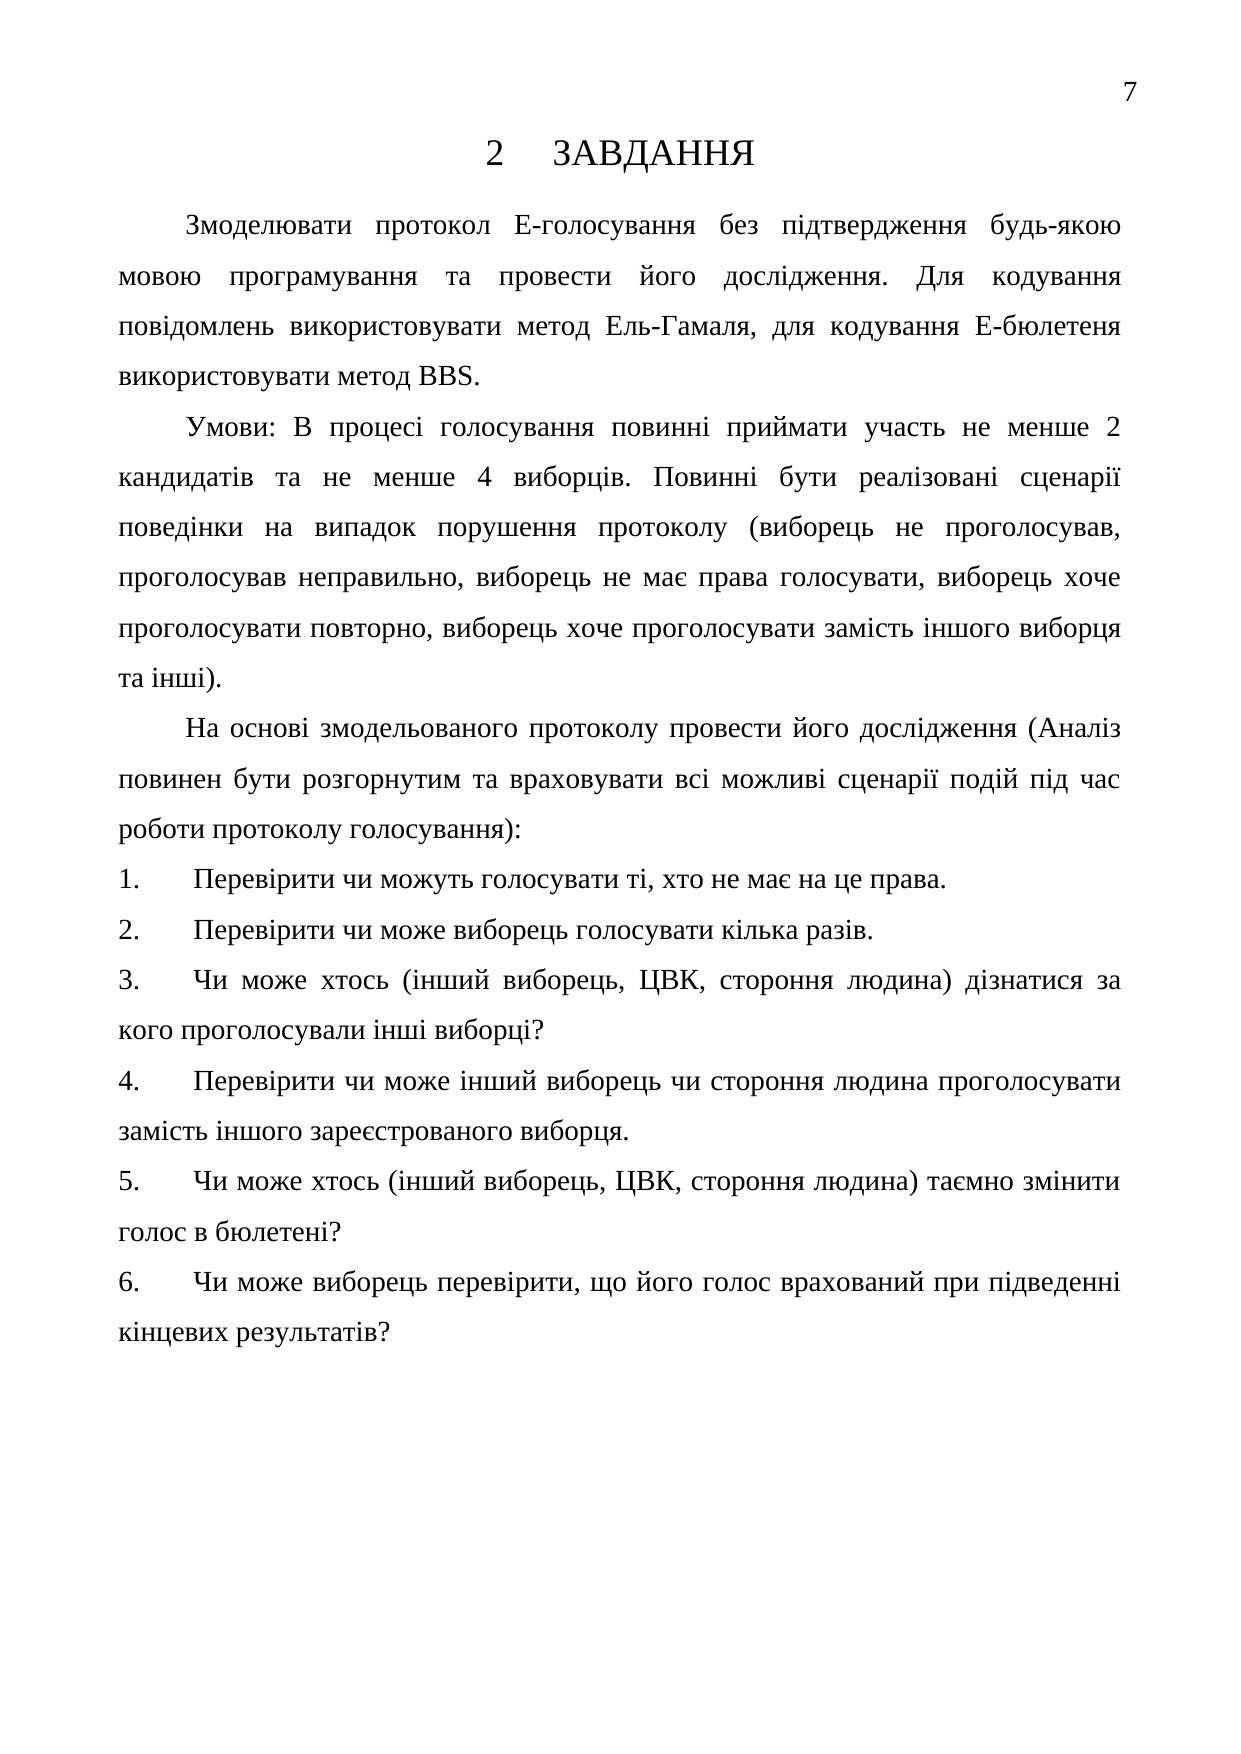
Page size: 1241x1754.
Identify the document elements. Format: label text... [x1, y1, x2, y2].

list Чи може виборець перевірити, що його голос врахований при підведенні кінцевих результатів? [118, 1264, 1122, 1348]
list Перевірити чи може інший виборець чи стороння людина проголосувати замість іншого зареєстрованого виборця. [118, 1063, 1122, 1147]
list Перевірити чи може виборець голосувати кілька разів. [118, 912, 1122, 945]
subtitle Завдання [118, 130, 1122, 173]
text Умови: В процесі голосування повинні приймати участь не менше 2 кандидатів та не менше 4 виборців. Повинні бути реалізовані сценарії поведінки на випадок порушення протоколу (виборець не проголосував, проголосував неправильно, виборець не має права голосувати, виборець хоче проголосувати повторно, виборець хоче проголосувати замість іншого виборця та інші). [118, 409, 1122, 694]
list Чи може хтось (інший виборець, ЦВК, стороння людина) таємно змінити голос в бюлетені? [118, 1163, 1122, 1247]
list Чи може хтось (інший виборець, ЦВК, стороння людина) дізнатися за кого проголосували інші виборці? [118, 962, 1122, 1046]
list Перевірити чи можуть голосувати ті, хто не має на це права. [118, 861, 1122, 895]
text Змоделювати протокол Е-голосування без підтвердження будь-якою мовою програмування та провести його дослідження. Для кодування повідомлень використовувати метод Ель-Гамаля, для кодування Е-бюлетеня використовувати метод BBS. [118, 207, 1122, 392]
text На основі змодельованого протоколу провести його дослідження (Аналіз повинен бути розгорнутим та враховувати всі можливі сценарії подій під час роботи протоколу голосування): [118, 711, 1122, 845]
